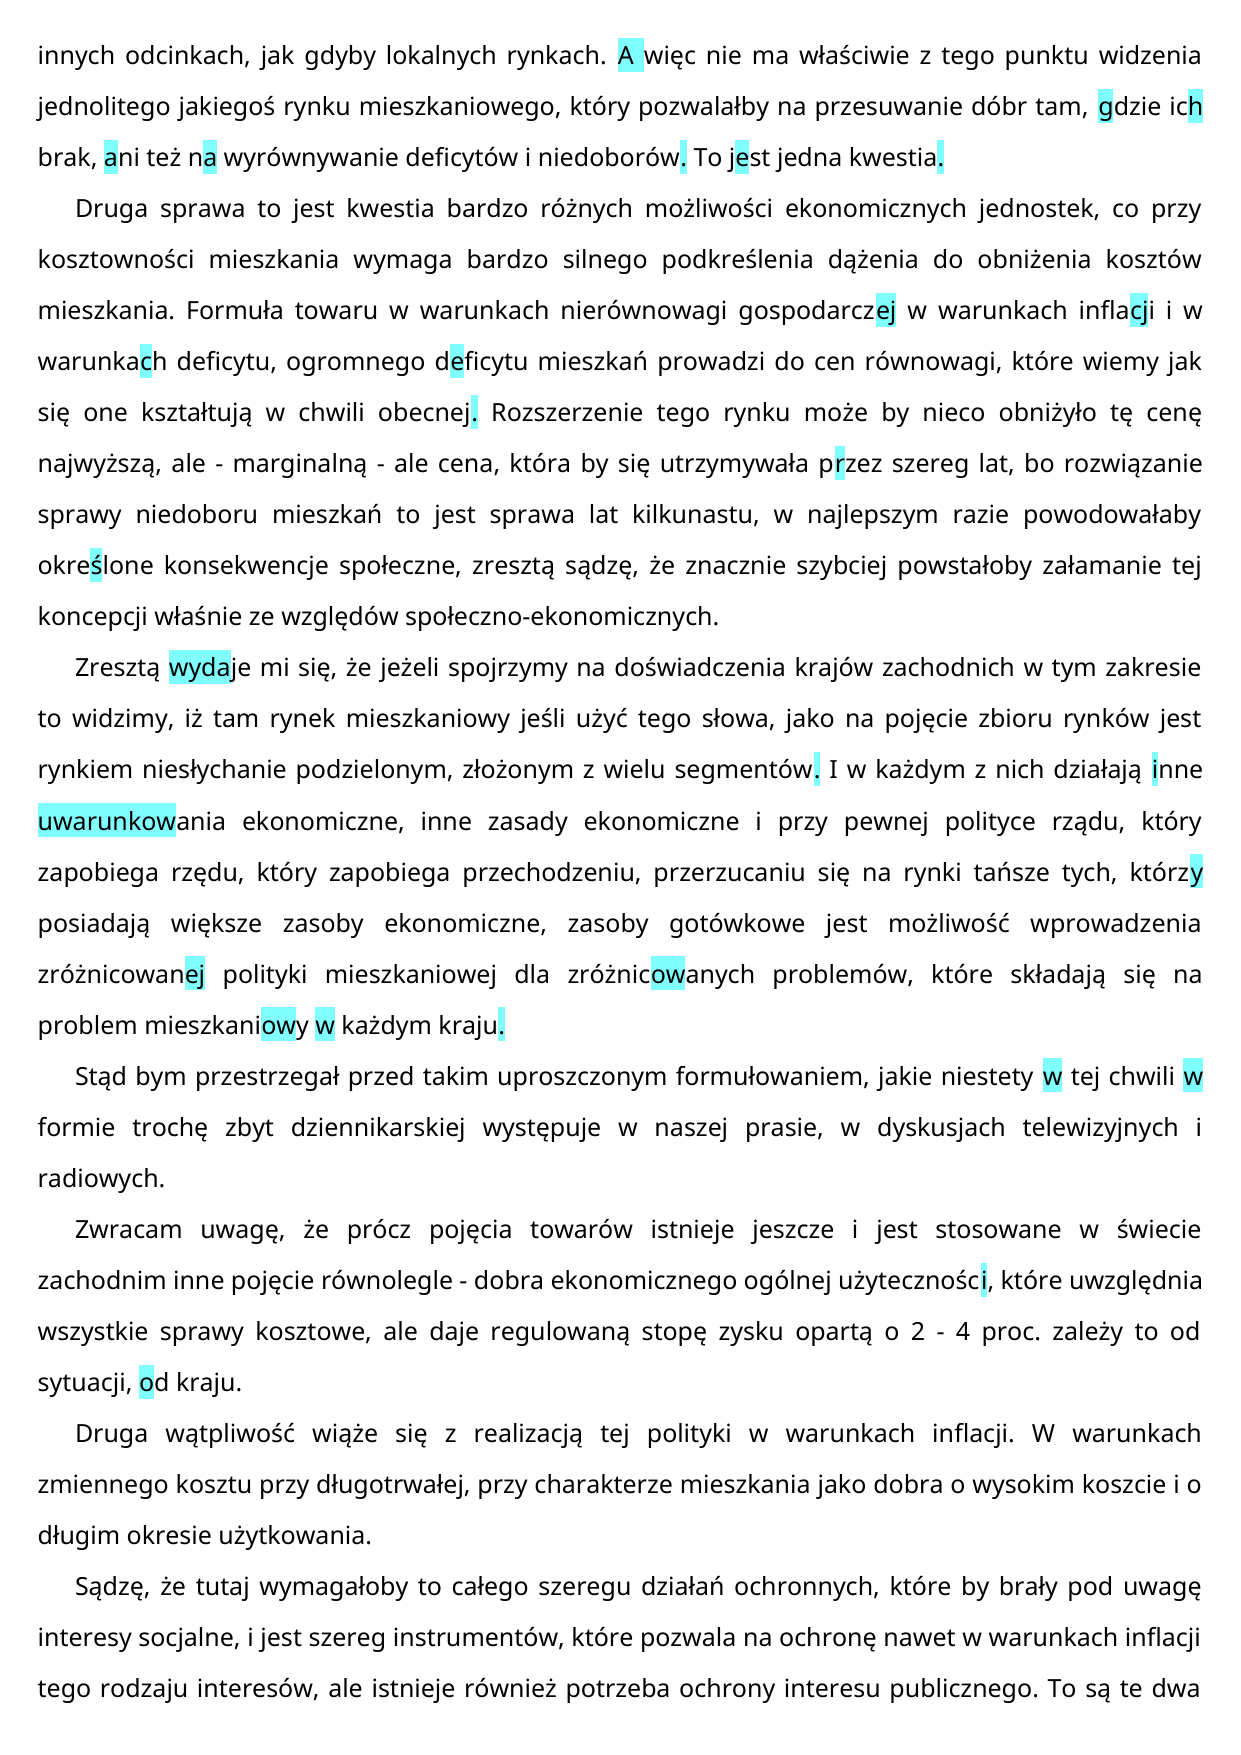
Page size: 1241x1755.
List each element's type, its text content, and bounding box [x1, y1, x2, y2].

text Stąd bym przestrzegał przed takim uproszczonym formułowaniem, jakie niestety w tej chwili w formie trochę zbyt dziennikarskiej występuje w naszej prasie, w dyskusjach telewizyjnych i radiowych. [37, 1058, 1203, 1194]
text innych odcinkach, jak gdyby lokalnych rynkach. A więc nie ma właściwie z tego punktu widzenia jednolitego jakiegoś rynku mieszkaniowego, który pozwalałby na przesuwanie dóbr tam, gdzie ich brak, ani też na wyrównywanie deficytów i niedoborów. To jest jedna kwestia. [37, 37, 1203, 174]
text Zwracam uwagę, że prócz pojęcia towarów istnieje jeszcze i jest stosowane w świecie zachodnim inne pojęcie równolegle - dobra ekonomicznego ogólnej użyteczności, które uwzględnia wszystkie sprawy kosztowe, ale daje regulowaną stopę zysku opartą o 2 - 4 proc. zależy to od sytuacji, od kraju. [37, 1211, 1203, 1399]
text Zresztą wydaje mi się, że jeżeli spojrzymy na doświadczenia krajów zachodnich w tym zakresie to widzimy, iż tam rynek mieszkaniowy jeśli użyć tego słowa, jako na pojęcie zbioru rynków jest rynkiem niesłychanie podzielonym, złożonym z wielu segmentów. I w każdym z nich działają inne uwarunkowania ekonomiczne, inne zasady ekonomiczne i przy pewnej polityce rządu, który zapobiega rzędu, który zapobiega przechodzeniu, przerzucaniu się na rynki tańsze tych, którzy posiadają większe zasoby ekonomiczne, zasoby gotówkowe jest możliwość wprowadzenia zróżnicowanej polityki mieszkaniowej dla zróżnicowanych problemów, które składają się na problem mieszkaniowy w każdym kraju. [37, 650, 1203, 1041]
text Sądzę, że tutaj wymagałoby to całego szeregu działań ochronnych, które by brały pod uwagę interesy socjalne, i jest szereg instrumentów, które pozwala na ochronę nawet w warunkach inflacji tego rodzaju interesów, ale istnieje również potrzeba ochrony interesu publicznego. To są te dwa [37, 1569, 1203, 1705]
text Druga sprawa to jest kwestia bardzo różnych możliwości ekonomicznych jednostek, co przy kosztowności mieszkania wymaga bardzo silnego podkreślenia dążenia do obniżenia kosztów mieszkania. Formuła towaru w warunkach nierównowagi gospodarczej w warunkach inflacji i w warunkach deficytu, ogromnego deficytu mieszkań prowadzi do cen równowagi, które wiemy jak się one kształtują w chwili obecnej. Rozszerzenie tego rynku może by nieco obniżyło tę cenę najwyższą, ale - marginalną - ale cena, która by się utrzymywała przez szereg lat, bo rozwiązanie sprawy niedoboru mieszkań to jest sprawa lat kilkunastu, w najlepszym razie powodowałaby określone konsekwencje społeczne, zresztą sądzę, że znacznie szybciej powstałoby załamanie tej koncepcji właśnie ze względów społeczno-ekonomicznych. [37, 191, 1203, 633]
text Druga wątpliwość wiąże się z realizacją tej polityki w warunkach inflacji. W warunkach zmiennego kosztu przy długotrwałej, przy charakterze mieszkania jako dobra o wysokim koszcie i o długim okresie użytkowania. [37, 1416, 1203, 1552]
